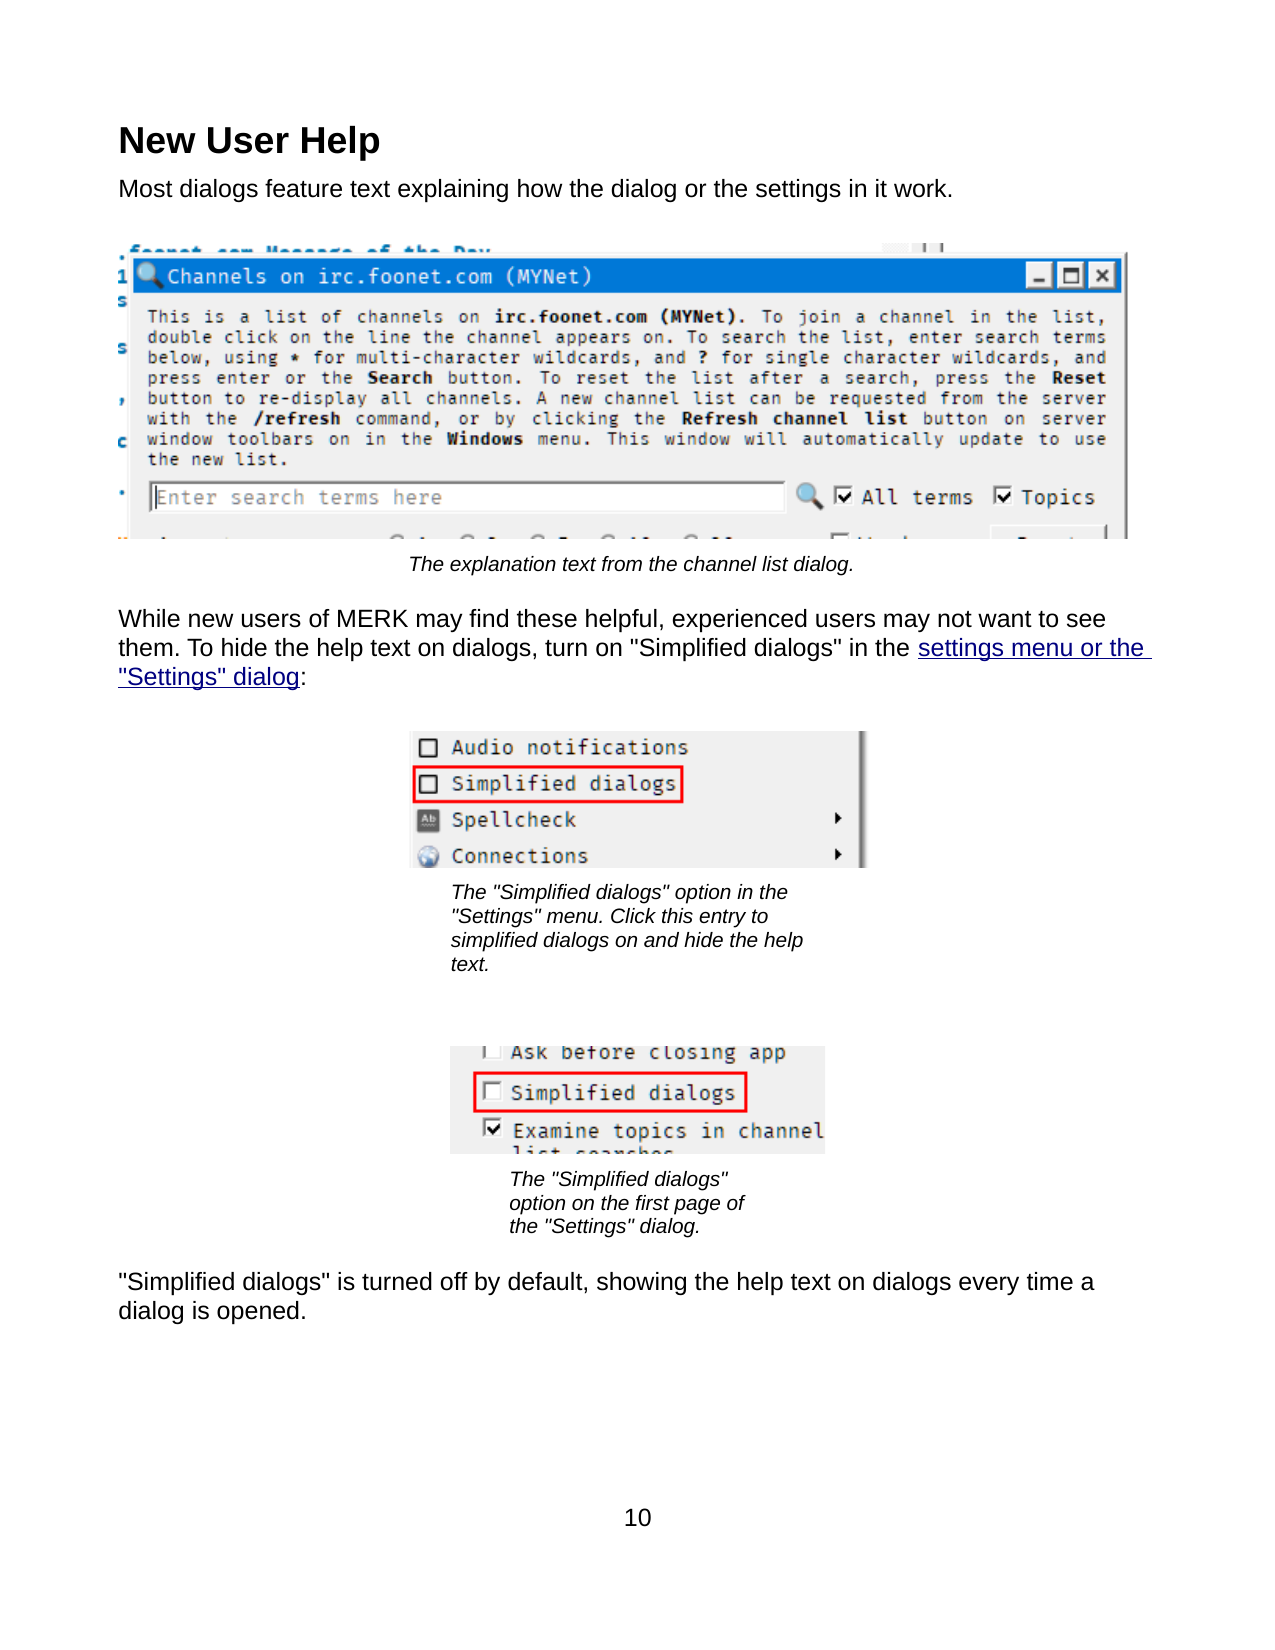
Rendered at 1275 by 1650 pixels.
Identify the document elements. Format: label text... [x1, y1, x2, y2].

picture [391, 731, 884, 868]
picture [118, 243, 1145, 539]
text The "Simplified dialogs" option on the first page of the "Settings" dialog. [509, 1154, 766, 1238]
text While new users of MERK may find these helpful, experienced users may not want to see them. To hide the help text on dialogs, turn on "Simplified dialogs" in the settings menu or the "Settings" dialog: [118, 604, 1157, 691]
text "Simplified dialogs" is turned off by default, showing the help text on dialogs every time a dialog is opened. [118, 1267, 1157, 1324]
text The "Simplified dialogs" option in the "Settings" menu. Click this entry to simplified dialogs on and hide the help text. [451, 868, 824, 976]
text Most dialogs feature text explaining how the dialog or the settings in it work. [118, 174, 1157, 202]
text The explanation text from the channel list dialog. [177, 539, 1086, 576]
picture [450, 1046, 826, 1154]
subtitle New User Help [118, 118, 1157, 161]
